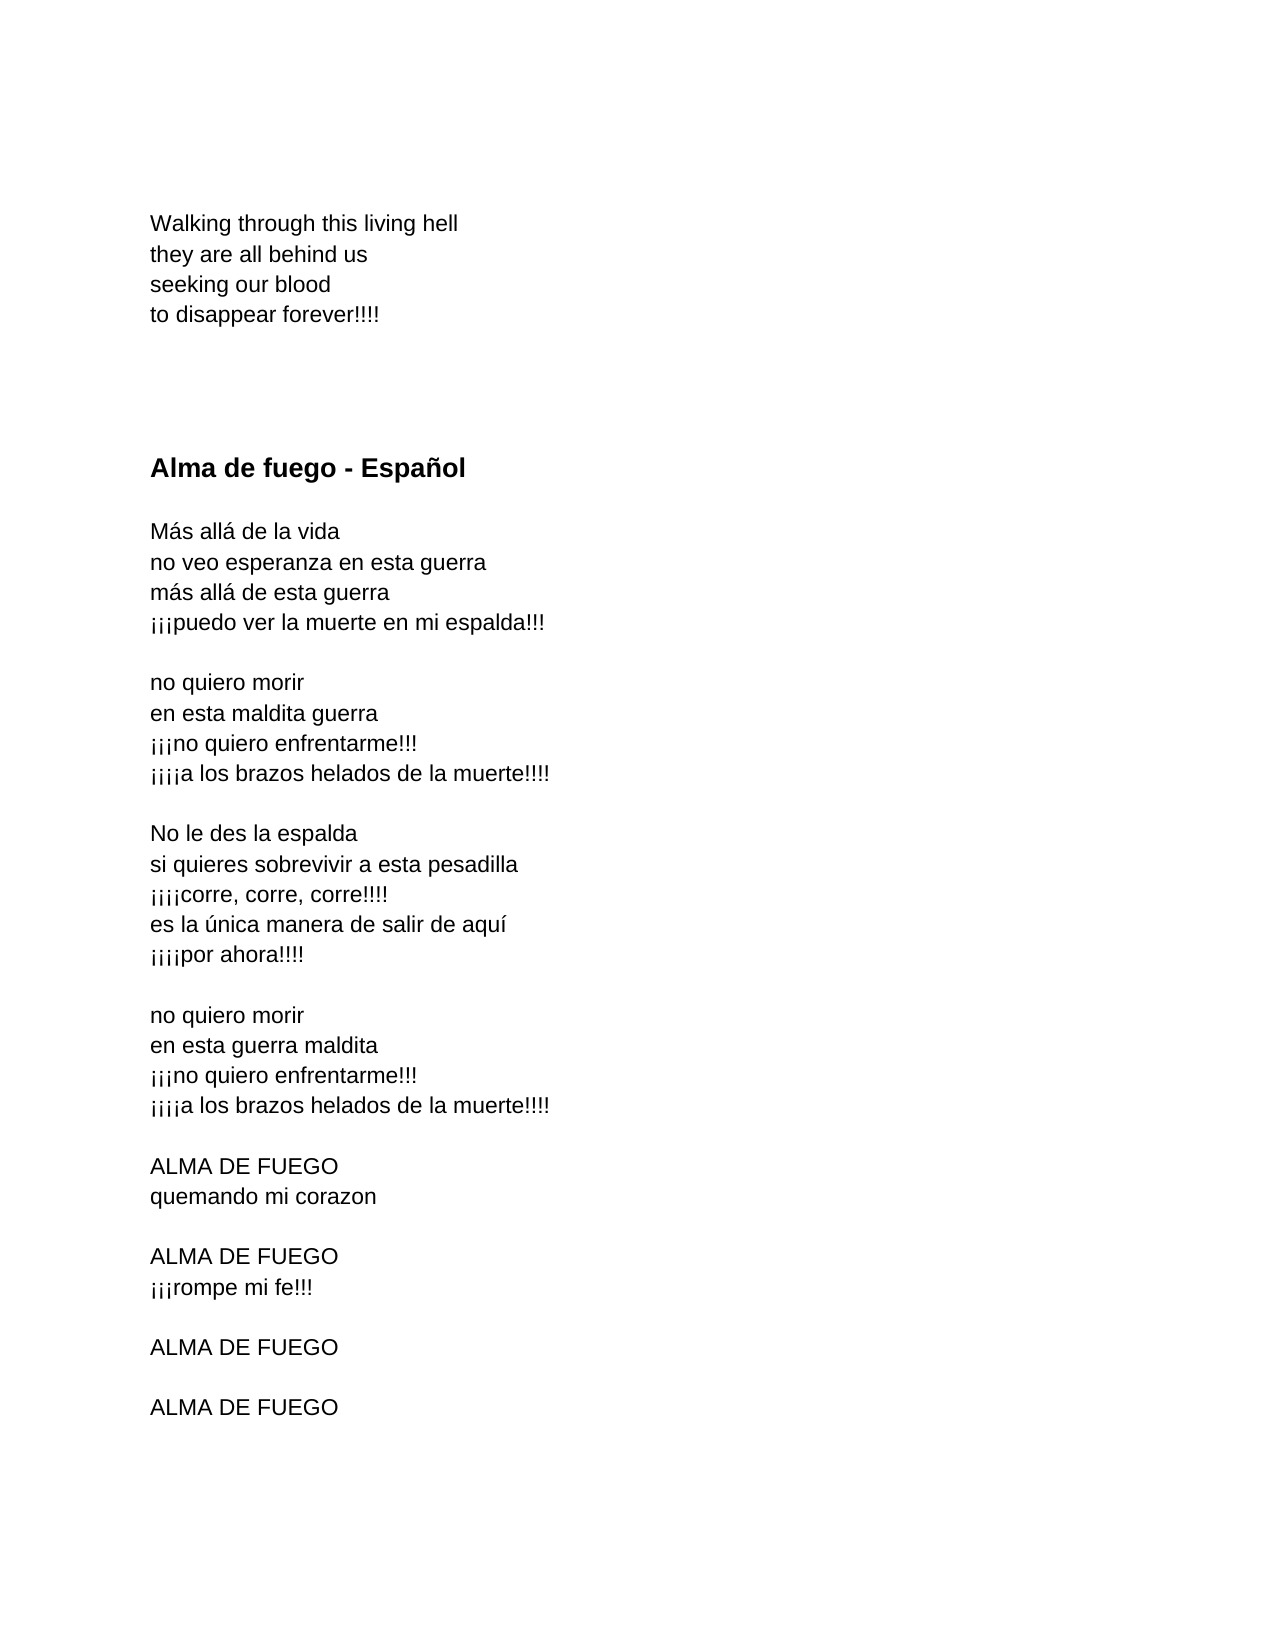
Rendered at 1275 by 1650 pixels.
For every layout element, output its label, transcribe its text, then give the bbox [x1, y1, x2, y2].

text no quiero morir [150, 1002, 1125, 1028]
text no quiero morir [150, 669, 1125, 696]
text they are all behind us [150, 241, 1125, 267]
text en esta guerra maldita [150, 1032, 1125, 1058]
text seeking our blood [150, 271, 1125, 297]
text ¡¡¡¡corre, corre, corre!!!! [150, 881, 1125, 907]
text ALMA DE FUEGO [150, 1153, 1125, 1179]
text ¡¡¡no quiero enfrentarme!!! [150, 1062, 1125, 1088]
text ¡¡¡¡a los brazos helados de la muerte!!!! [150, 760, 1125, 786]
text Alma de fuego - Español [150, 452, 1125, 483]
text ¡¡¡rompe mi fe!!! [150, 1273, 1125, 1300]
text es la única manera de salir de aquí [150, 911, 1125, 937]
text No le des la espalda [150, 820, 1125, 847]
text ALMA DE FUEGO [150, 1243, 1125, 1269]
text si quieres sobrevivir a esta pesadilla [150, 851, 1125, 877]
text ALMA DE FUEGO [150, 1334, 1125, 1360]
text en esta maldita guerra [150, 699, 1125, 726]
text Walking through this living hell [150, 210, 1125, 237]
text quemando mi corazon [150, 1183, 1125, 1209]
text to disappear forever!!!! [150, 301, 1125, 327]
text Más allá de la vida [150, 518, 1125, 544]
text ¡¡¡no quiero enfrentarme!!! [150, 730, 1125, 756]
text ALMA DE FUEGO [150, 1394, 1125, 1421]
text ¡¡¡¡por ahora!!!! [150, 941, 1125, 967]
text no veo esperanza en esta guerra [150, 548, 1125, 575]
text ¡¡¡¡a los brazos helados de la muerte!!!! [150, 1092, 1125, 1118]
text ¡¡¡puedo ver la muerte en mi espalda!!! [150, 609, 1125, 635]
text más allá de esta guerra [150, 579, 1125, 605]
